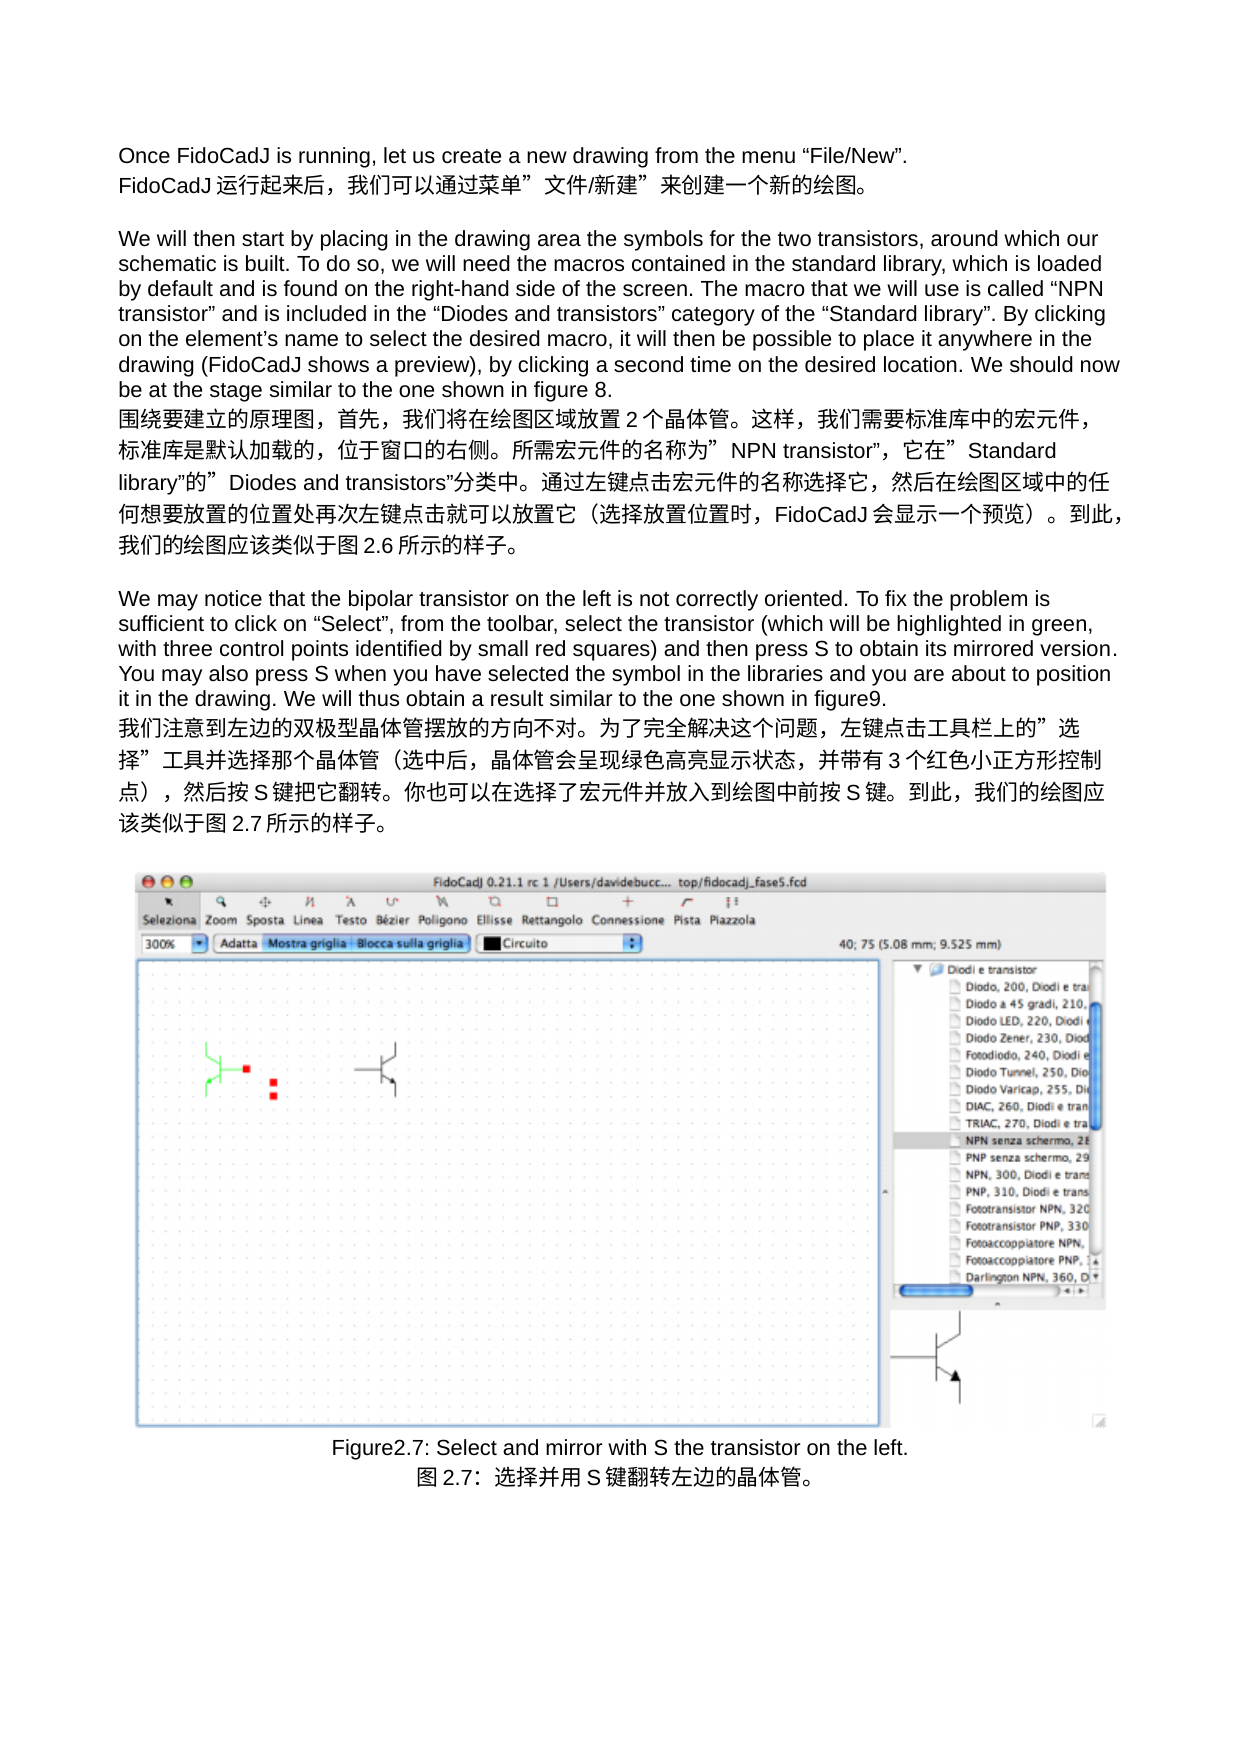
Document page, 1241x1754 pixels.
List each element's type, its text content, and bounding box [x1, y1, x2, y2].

subtitle Figure2.7: Select and mirror with S the transistor on the left. [118, 863, 1122, 1460]
subtitle We will then start by placing in the drawing area the symbols for the two transistors, around which our schematic is built. To do so, we will need the macros contained in the standard library, which is loaded by default and is found on the right-hand side of the screen. The macro that we will use is called “NPN transistor” and is included in the “Diodes and transistors” category of the “Standard library”. By clicking on the element’s name to select the desired macro, it will then be possible to place it anywhere in the drawing (FidoCadJ shows a preview), by clicking a second time on the desired location. We should now be at the stage similar to the one shown in figure 8. [118, 225, 1122, 402]
subtitle Once FidoCadJ is running, let us create a new drawing from the menu “File/New”. [118, 143, 1122, 168]
subtitle FidoCadJ运行起来后，我们可以通过菜单”文件/新建”来创建一个新的绘图。 [118, 168, 1122, 200]
subtitle 围绕要建立的原理图，首先，我们将在绘图区域放置2个晶体管。这样，我们需要标准库中的宏元件，标准库是默认加载的，位于窗口的右侧。所需宏元件的名称为”NPN transistor”，它在”Standard library”的”Diodes and transistors”分类中。通过左键点击宏元件的名称选择它，然后在绘图区域中的任何想要放置的位置处再次左键点击就可以放置它（选择放置位置时，FidoCadJ会显示一个预览）。到此，我们的绘图应该类似于图2.6所示的样子。 [118, 402, 1122, 560]
subtitle 图2.7：选择并用S键翻转左边的晶体管。 [118, 1460, 1122, 1492]
subtitle We may notice that the bipolar transistor on the left is not correctly oriented. To fix the problem is sufficient to click on “Select”, from the toolbar, select the transistor (which will be highlighted in green, with three control points identified by small red squares) and then press S to obtain its mirrored version. You may also press S when you have selected the symbol in the libraries and you are about to position it in the drawing. We will thus obtain a result similar to the one shown in figure9. [118, 585, 1122, 711]
subtitle 我们注意到左边的双极型晶体管摆放的方向不对。为了完全解决这个问题，左键点击工具栏上的”选择”工具并选择那个晶体管（选中后，晶体管会呈现绿色高亮显示状态，并带有3个红色小正方形控制点），然后按S键把它翻转。你也可以在选择了宏元件并放入到绘图中前按S键。到此，我们的绘图应该类似于图2.7所示的样子。 [118, 711, 1122, 838]
picture [129, 863, 1111, 1436]
